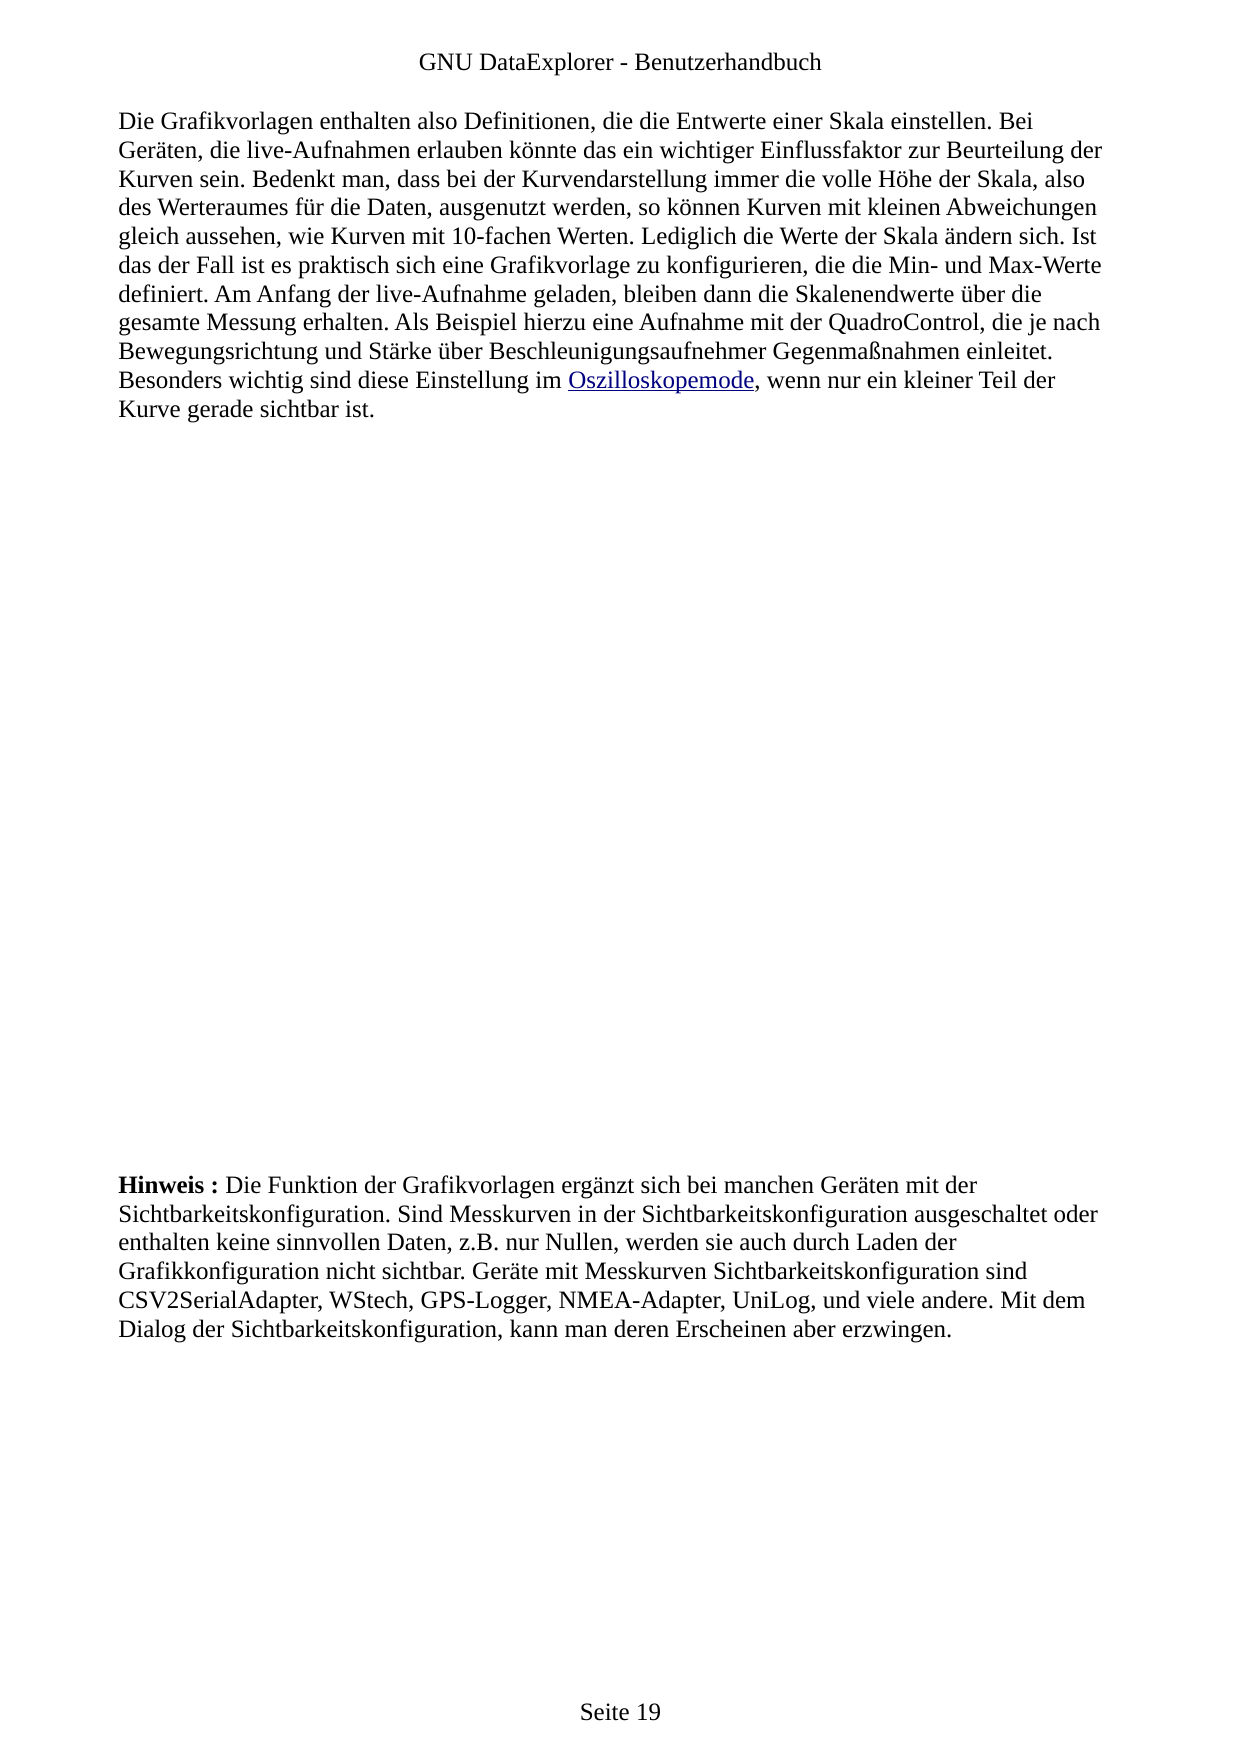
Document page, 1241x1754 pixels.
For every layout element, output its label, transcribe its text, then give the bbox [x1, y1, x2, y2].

text Hinweis : Die Funktion der Grafikvorlagen ergänzt sich bei manchen Geräten mit der Sichtbarkeitskonfiguration. Sind Messkurven in der Sichtbarkeitskonfiguration ausgeschaltet oder enthalten keine sinnvollen Daten, z.B. nur Nullen, werden sie auch durch Laden der Grafikkonfiguration nicht sichtbar. Geräte mit Messkurven Sichtbarkeitskonfiguration sind CSV2SerialAdapter, WStech, GPS-Logger, NMEA-Adapter, UniLog, und viele andere. Mit dem Dialog der Sichtbarkeitskonfiguration, kann man deren Erscheinen aber erzwingen. [118, 1170, 1122, 1342]
text Die Grafikvorlagen enthalten also Definitionen, die die Entwerte einer Skala einstellen. Bei Geräten, die live-Aufnahmen erlauben könnte das ein wichtiger Einflussfaktor zur Beurteilung der Kurven sein. Bedenkt man, dass bei der Kurvendarstellung immer die volle Höhe der Skala, also des Werteraumes für die Daten, ausgenutzt werden, so können Kurven mit kleinen Abweichungen gleich aussehen, wie Kurven mit 10-fachen Werten. Lediglich die Werte der Skala ändern sich. Ist das der Fall ist es praktisch sich eine Grafikvorlage zu konfigurieren, die die Min- und Max-Werte definiert. Am Anfang der live-Aufnahme geladen, bleiben dann die Skalenendwerte über die gesamte Messung erhalten. Als Beispiel hierzu eine Aufnahme mit der QuadroControl, die je nach Bewegungsrichtung und Stärke über Beschleunigungsaufnehmer Gegenmaßnahmen einleitet. Besonders wichtig sind diese Einstellung im Oszilloskopemode, wenn nur ein kleiner Teil der Kurve gerade sichtbar ist. [118, 106, 1122, 422]
